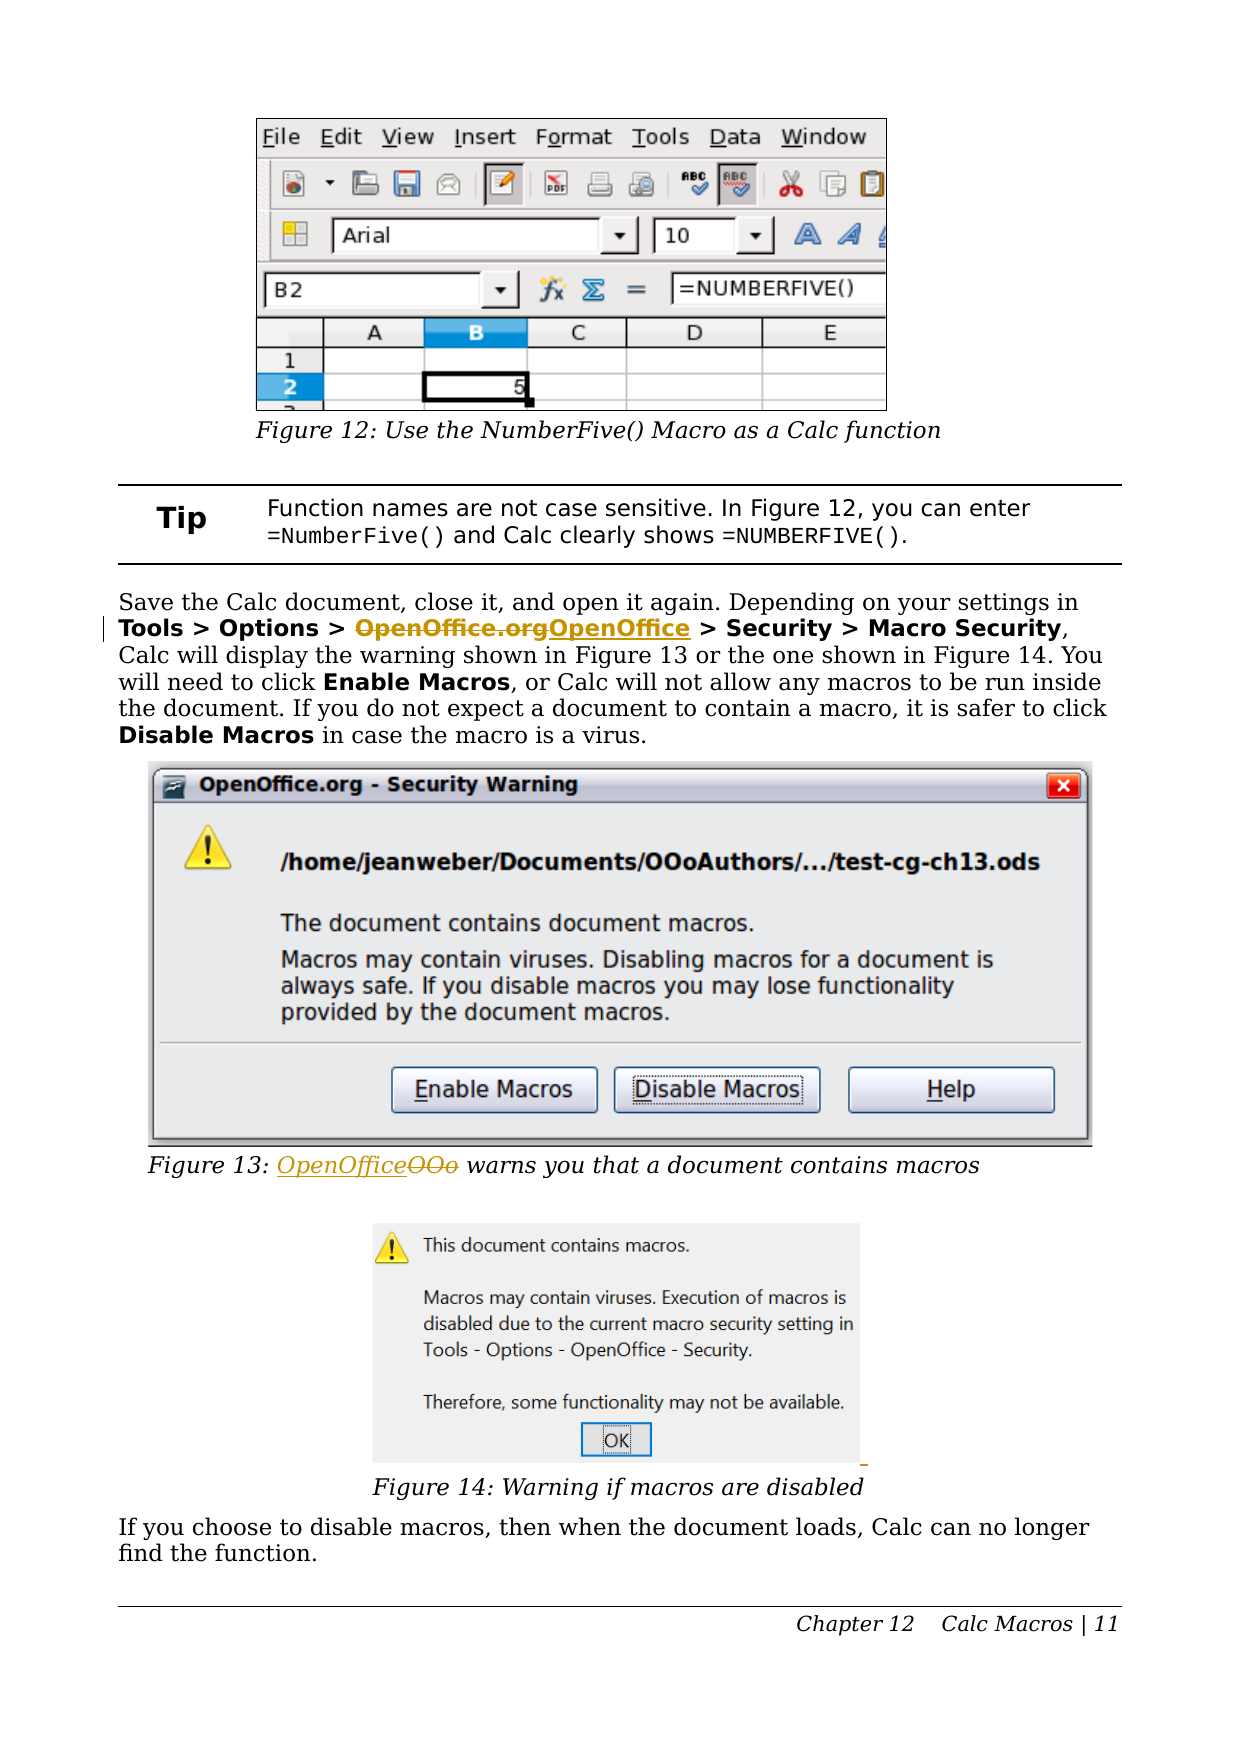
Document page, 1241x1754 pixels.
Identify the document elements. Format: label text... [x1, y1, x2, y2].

text Figure 14: Warning if macros are disabled [373, 1474, 868, 1501]
text If you choose to disable macros, then when the document loads, Calc can no longer find the function. [118, 1514, 1122, 1567]
picture [257, 119, 886, 410]
picture [372, 1216, 861, 1463]
text Save the Calc document, close it, and open it again. Depending on your settings in Tools > Options > OpenOffice > Security > Macro Security, Calc will display the warning shown in Figure 13 or the one shown in Figure 14. You will need to click Enable Macros, or Calc will not allow any macros to be run inside the document. If you do not expect a document to contain a macro, it is safer to click Disable Macros in case the macro is a virus. [118, 589, 1122, 749]
picture [147, 761, 1093, 1147]
table_header Function names are not case sensitive. In Figure 12, you can enter =NumberFive() and Calc clearly shows =NUMBERFIVE(). [246, 486, 1122, 563]
table_header Tip [118, 486, 246, 563]
text Figure 12: Use the NumberFive() Macro as a Calc function [256, 417, 984, 444]
text Figure 13: OpenOffice warns you that a document contains macros [148, 1153, 1092, 1179]
